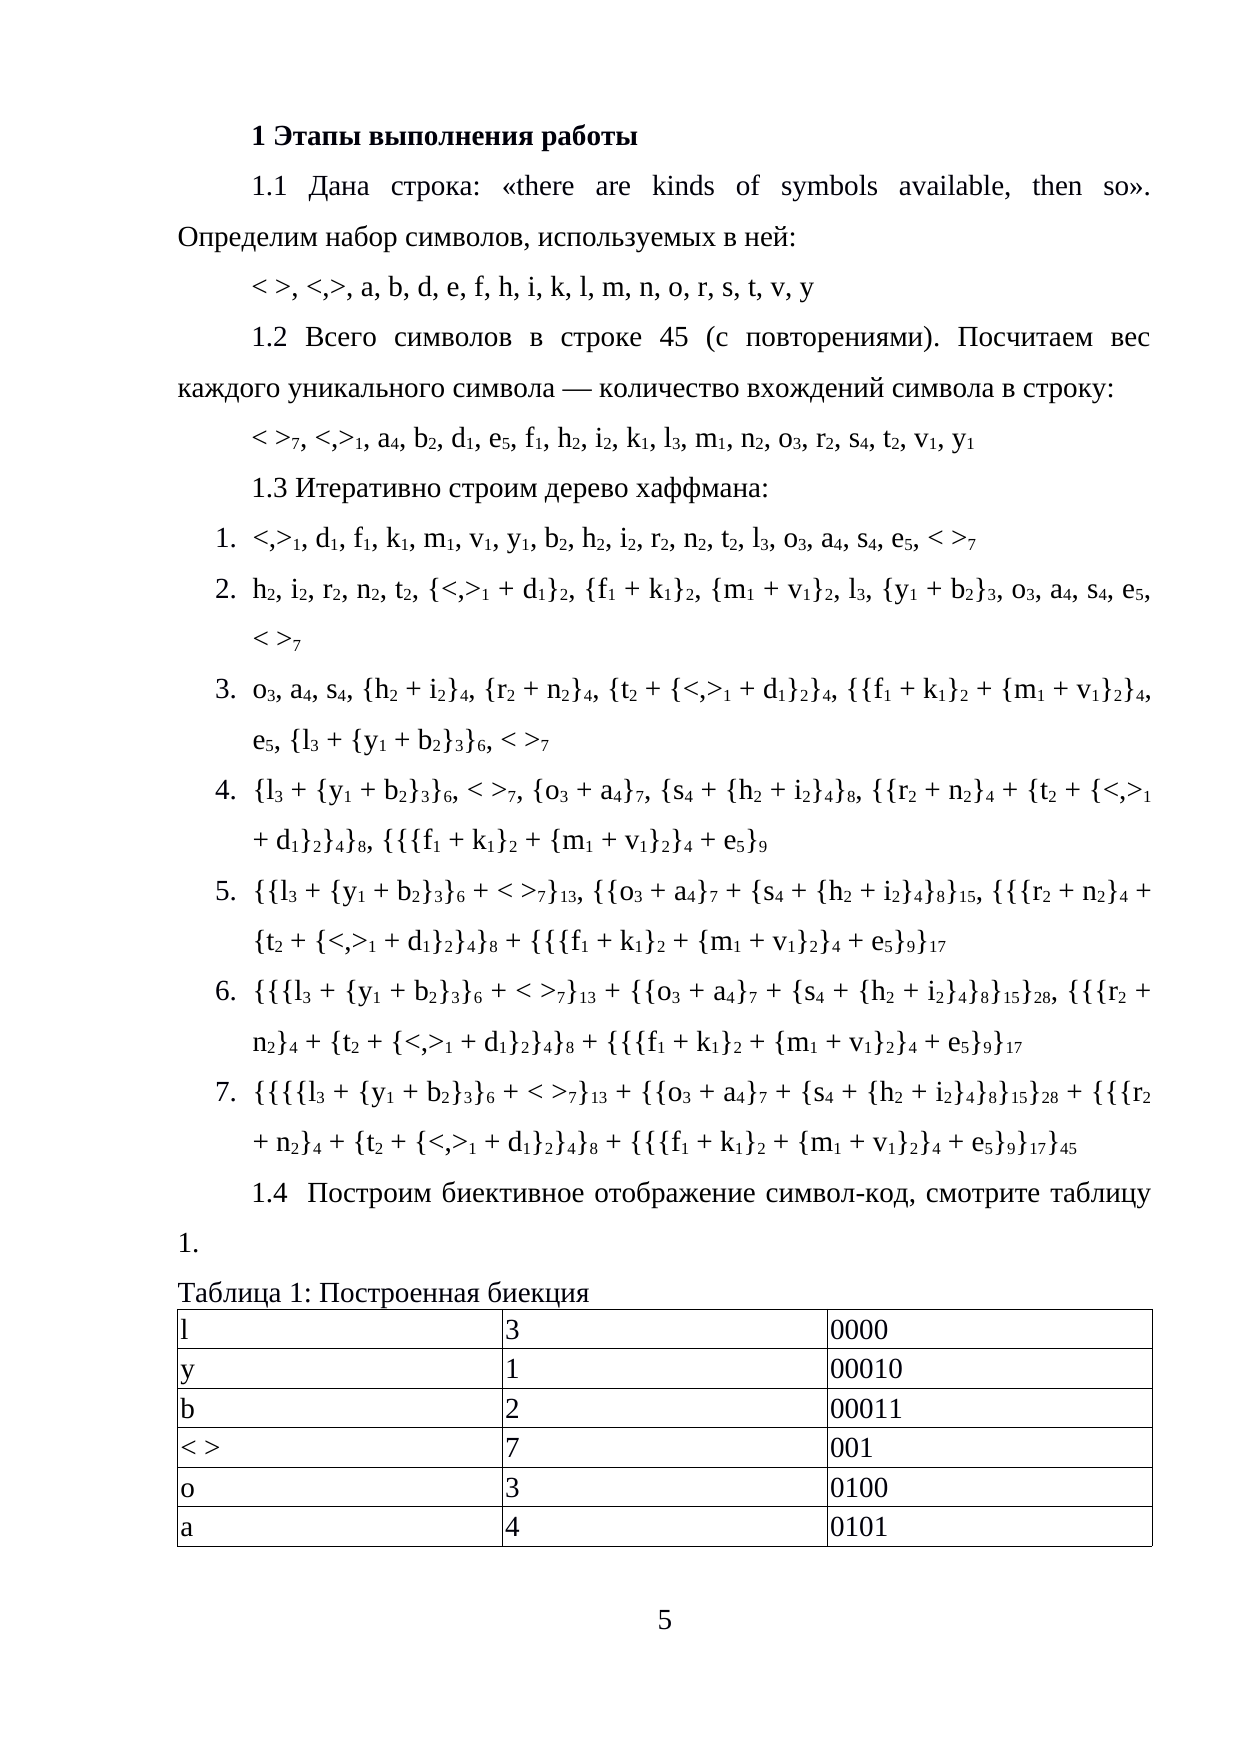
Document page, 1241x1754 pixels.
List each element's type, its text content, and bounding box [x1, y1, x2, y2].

table_cell b [178, 1389, 502, 1427]
table_cell 00010 [828, 1349, 1152, 1388]
list h2, i2, r2, n2, t2, {<,>1 + d1}2, {f1 + k1}2, {m1 + v1}2, l3, {y1 + b2}3, o3, a4, s4, e5, < >7 [215, 571, 1152, 655]
table_header l [178, 1310, 502, 1348]
text < >7, <,>1, a4, b2, d1, e5, f1, h2, i2, k1, l3, m1, n2, o3, r2, s4, t2, v1, y1 [177, 420, 1152, 453]
text 1.4 Построим биективное отображение символ-код, смотрите таблицу 1. [177, 1175, 1152, 1258]
table_cell 0101 [828, 1507, 1152, 1546]
table_header 0000 [828, 1310, 1152, 1348]
list {{{{l3 + {y1 + b2}3}6 + < >7}13 + {{o3 + a4}7 + {s4 + {h2 + i2}4}8}15}28 + {{{r2 + n2}4 + {t2 + {<,>1 + d1}2}4}8 + {{{f1 + k1}2 + {m1 + v1}2}4 + e5}9}17}45 [215, 1074, 1152, 1158]
text < >, <,>, a, b, d, e, f, h, i, k, l, m, n, o, r, s, t, v, y [177, 269, 1152, 303]
table_cell < > [178, 1428, 502, 1467]
table_cell y [178, 1349, 502, 1388]
list o3, a4, s4, {h2 + i2}4, {r2 + n2}4, {t2 + {<,>1 + d1}2}4, {{f1 + k1}2 + {m1 + v1}2}4, e5, {l3 + {y1 + b2}3}6, < >7 [215, 672, 1152, 755]
text Таблица 1: Построенная биекция [177, 1275, 1152, 1309]
table_cell 00011 [828, 1389, 1152, 1427]
table_cell a [178, 1507, 502, 1546]
list {{l3 + {y1 + b2}3}6 + < >7}13, {{o3 + a4}7 + {s4 + {h2 + i2}4}8}15, {{{r2 + n2}4 + {t2 + {<,>1 + d1}2}4}8 + {{{f1 + k1}2 + {m1 + v1}2}4 + e5}9}17 [215, 873, 1152, 957]
list {{{l3 + {y1 + b2}3}6 + < >7}13 + {{o3 + a4}7 + {s4 + {h2 + i2}4}8}15}28, {{{r2 + n2}4 + {t2 + {<,>1 + d1}2}4}8 + {{{f1 + k1}2 + {m1 + v1}2}4 + e5}9}17 [215, 973, 1152, 1057]
table_cell 1 [503, 1349, 827, 1388]
text 1.1 Дана строка: «there are kinds of symbols available, then so». Определим набор символов, используемых в ней: [177, 168, 1152, 252]
table_header 3 [503, 1310, 827, 1348]
table_cell 4 [503, 1507, 827, 1546]
table_cell 2 [503, 1389, 827, 1427]
text 1.3 Итеративно строим дерево хаффмана: [177, 470, 1152, 504]
table_cell 0100 [828, 1468, 1152, 1506]
list <,>1, d1, f1, k1, m1, v1, y1, b2, h2, i2, r2, n2, t2, l3, o3, a4, s4, e5, < >7 [215, 521, 1152, 554]
table_cell o [178, 1468, 502, 1506]
table_cell 3 [503, 1468, 827, 1506]
subtitle 1 Этапы выполнения работы [177, 118, 1152, 152]
table_cell 7 [503, 1428, 827, 1467]
table_cell 001 [828, 1428, 1152, 1467]
text 1.2 Всего символов в строке 45 (с повторениями). Посчитаем вес каждого уникального символа — количество вхождений символа в строку: [177, 319, 1152, 403]
list {l3 + {y1 + b2}3}6, < >7, {o3 + a4}7, {s4 + {h2 + i2}4}8, {{r2 + n2}4 + {t2 + {<,>1 + d1}2}4}8, {{{f1 + k1}2 + {m1 + v1}2}4 + e5}9 [215, 772, 1152, 856]
